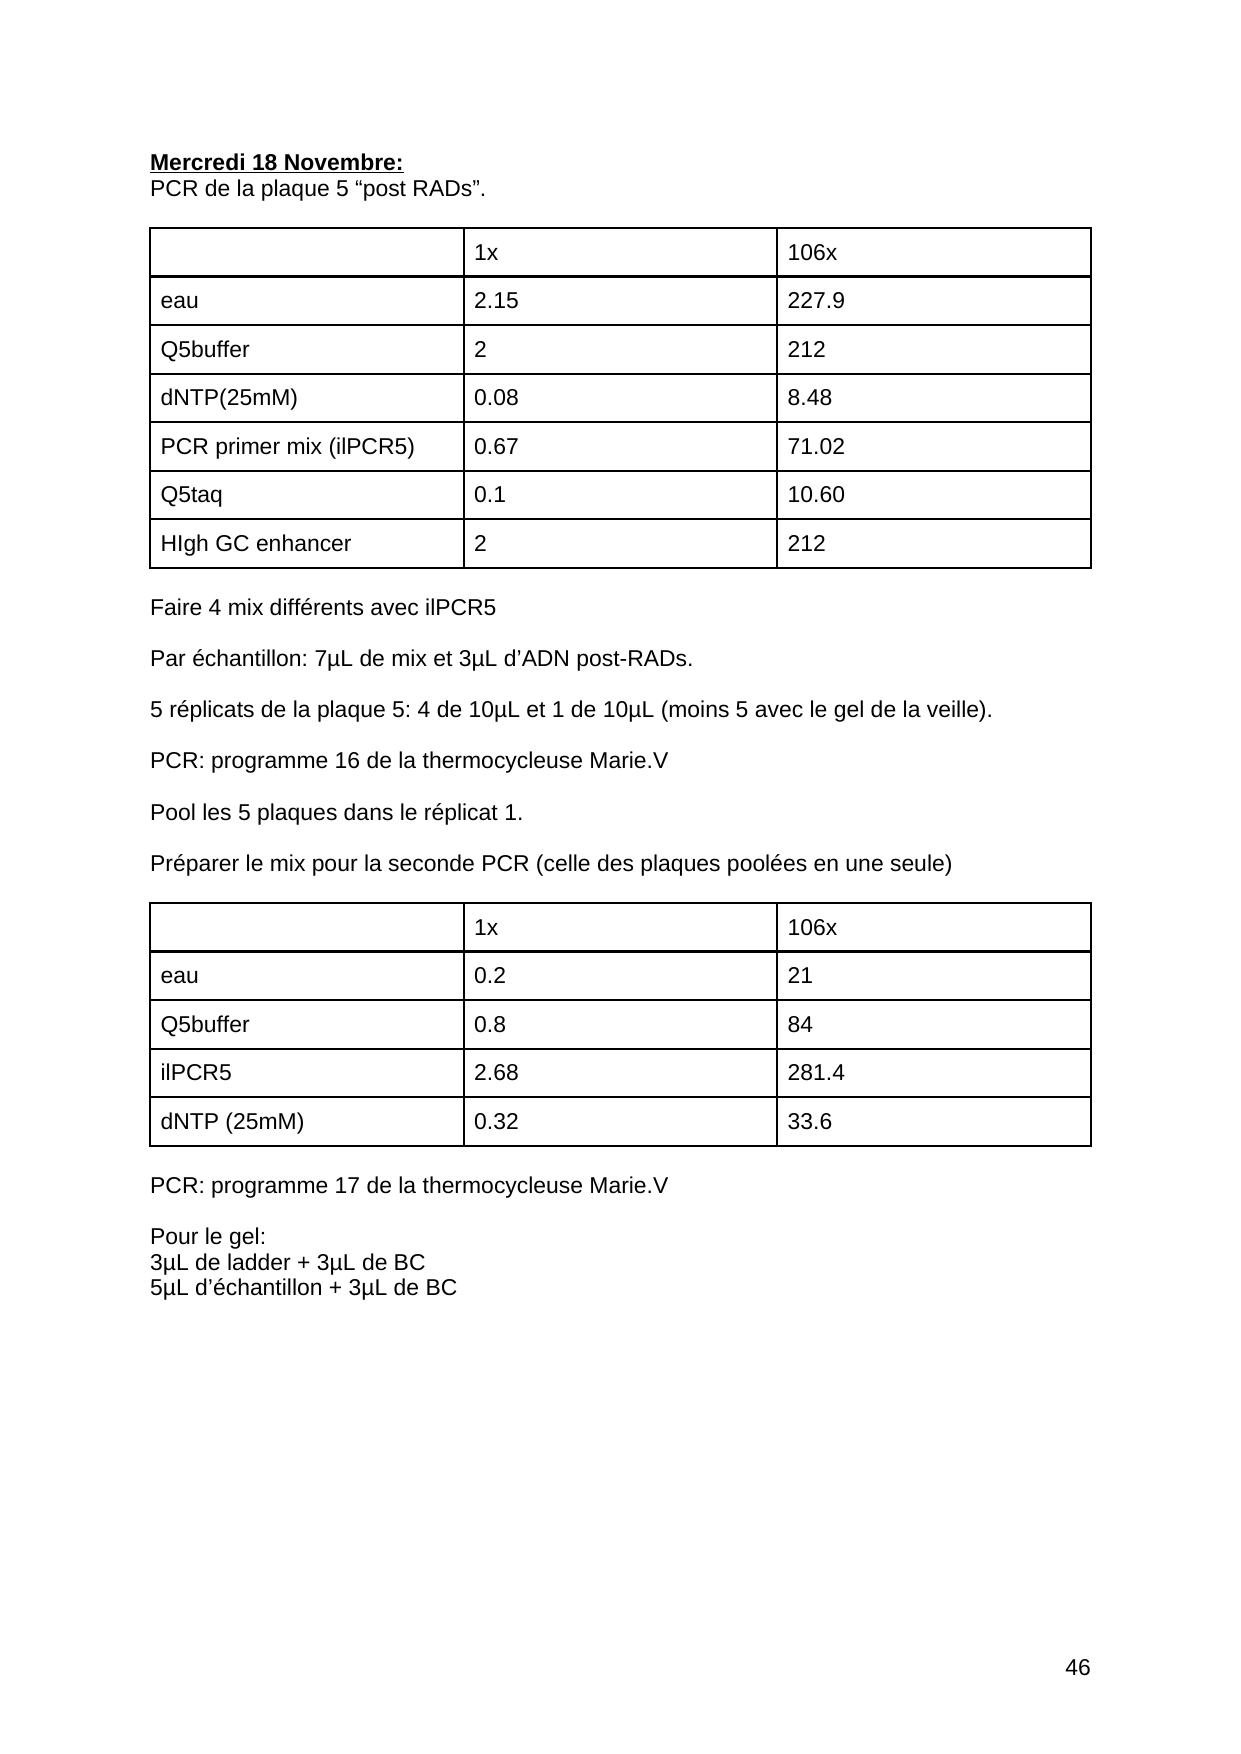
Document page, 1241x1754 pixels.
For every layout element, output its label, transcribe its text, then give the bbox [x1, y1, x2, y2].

text 3µL de ladder + 3µL de BC [150, 1249, 1091, 1275]
text PCR: programme 16 de la thermocycleuse Marie.V [150, 748, 1091, 774]
table_cell Q5taq [151, 472, 463, 518]
table_cell 71.02 [778, 423, 1090, 469]
text 5 réplicats de la plaque 5: 4 de 10µL et 1 de 10µL (moins 5 avec le gel de la veille). [150, 697, 1091, 722]
table_cell dNTP (25mM) [151, 1098, 463, 1144]
text Pour le gel: [150, 1223, 1091, 1249]
table_cell 281.4 [778, 1050, 1090, 1096]
table_cell 0.08 [465, 375, 776, 421]
table_cell eau [151, 278, 463, 324]
table_cell dNTP(25mM) [151, 375, 463, 421]
table_cell Q5buffer [151, 1001, 463, 1047]
table_cell 2 [465, 520, 776, 567]
table_cell HIgh GC enhancer [151, 520, 463, 567]
table_header 1x [465, 904, 776, 950]
table_cell 227.9 [778, 278, 1090, 324]
text Par échantillon: 7µL de mix et 3µL d’ADN post-RADs. [150, 646, 1091, 671]
table_cell 212 [778, 520, 1090, 567]
table_cell 212 [778, 326, 1090, 372]
table_cell ilPCR5 [151, 1050, 463, 1096]
table_cell 10.60 [778, 472, 1090, 518]
text Faire 4 mix différents avec ilPCR5 [150, 594, 1091, 620]
text Mercredi 18 Novembre: [150, 150, 1091, 176]
table_cell 33.6 [778, 1098, 1090, 1144]
table_cell 0.2 [465, 953, 776, 999]
text PCR: programme 17 de la thermocycleuse Marie.V [150, 1172, 1091, 1198]
table_cell Q5buffer [151, 326, 463, 372]
text Préparer le mix pour la seconde PCR (celle des plaques poolées en une seule) [150, 851, 1091, 876]
table_cell 2.68 [465, 1050, 776, 1096]
table_cell 2.15 [465, 278, 776, 324]
table_cell 2 [465, 326, 776, 372]
table_cell PCR primer mix (ilPCR5) [151, 423, 463, 469]
text Pool les 5 plaques dans le réplicat 1. [150, 799, 1091, 825]
table_header [151, 904, 463, 950]
table_header 106x [778, 904, 1090, 950]
table_header [151, 229, 463, 275]
table_cell 8.48 [778, 375, 1090, 421]
table_cell 84 [778, 1001, 1090, 1047]
table_cell eau [151, 953, 463, 999]
table_cell 0.32 [465, 1098, 776, 1144]
text 5µL d’échantillon + 3µL de BC [150, 1275, 1091, 1300]
table_header 106x [778, 229, 1090, 275]
table_cell 0.67 [465, 423, 776, 469]
text PCR de la plaque 5 “post RADs”. [150, 176, 1091, 201]
table_cell 0.1 [465, 472, 776, 518]
table_cell 21 [778, 953, 1090, 999]
table_cell 0.8 [465, 1001, 776, 1047]
table_header 1x [465, 229, 776, 275]
